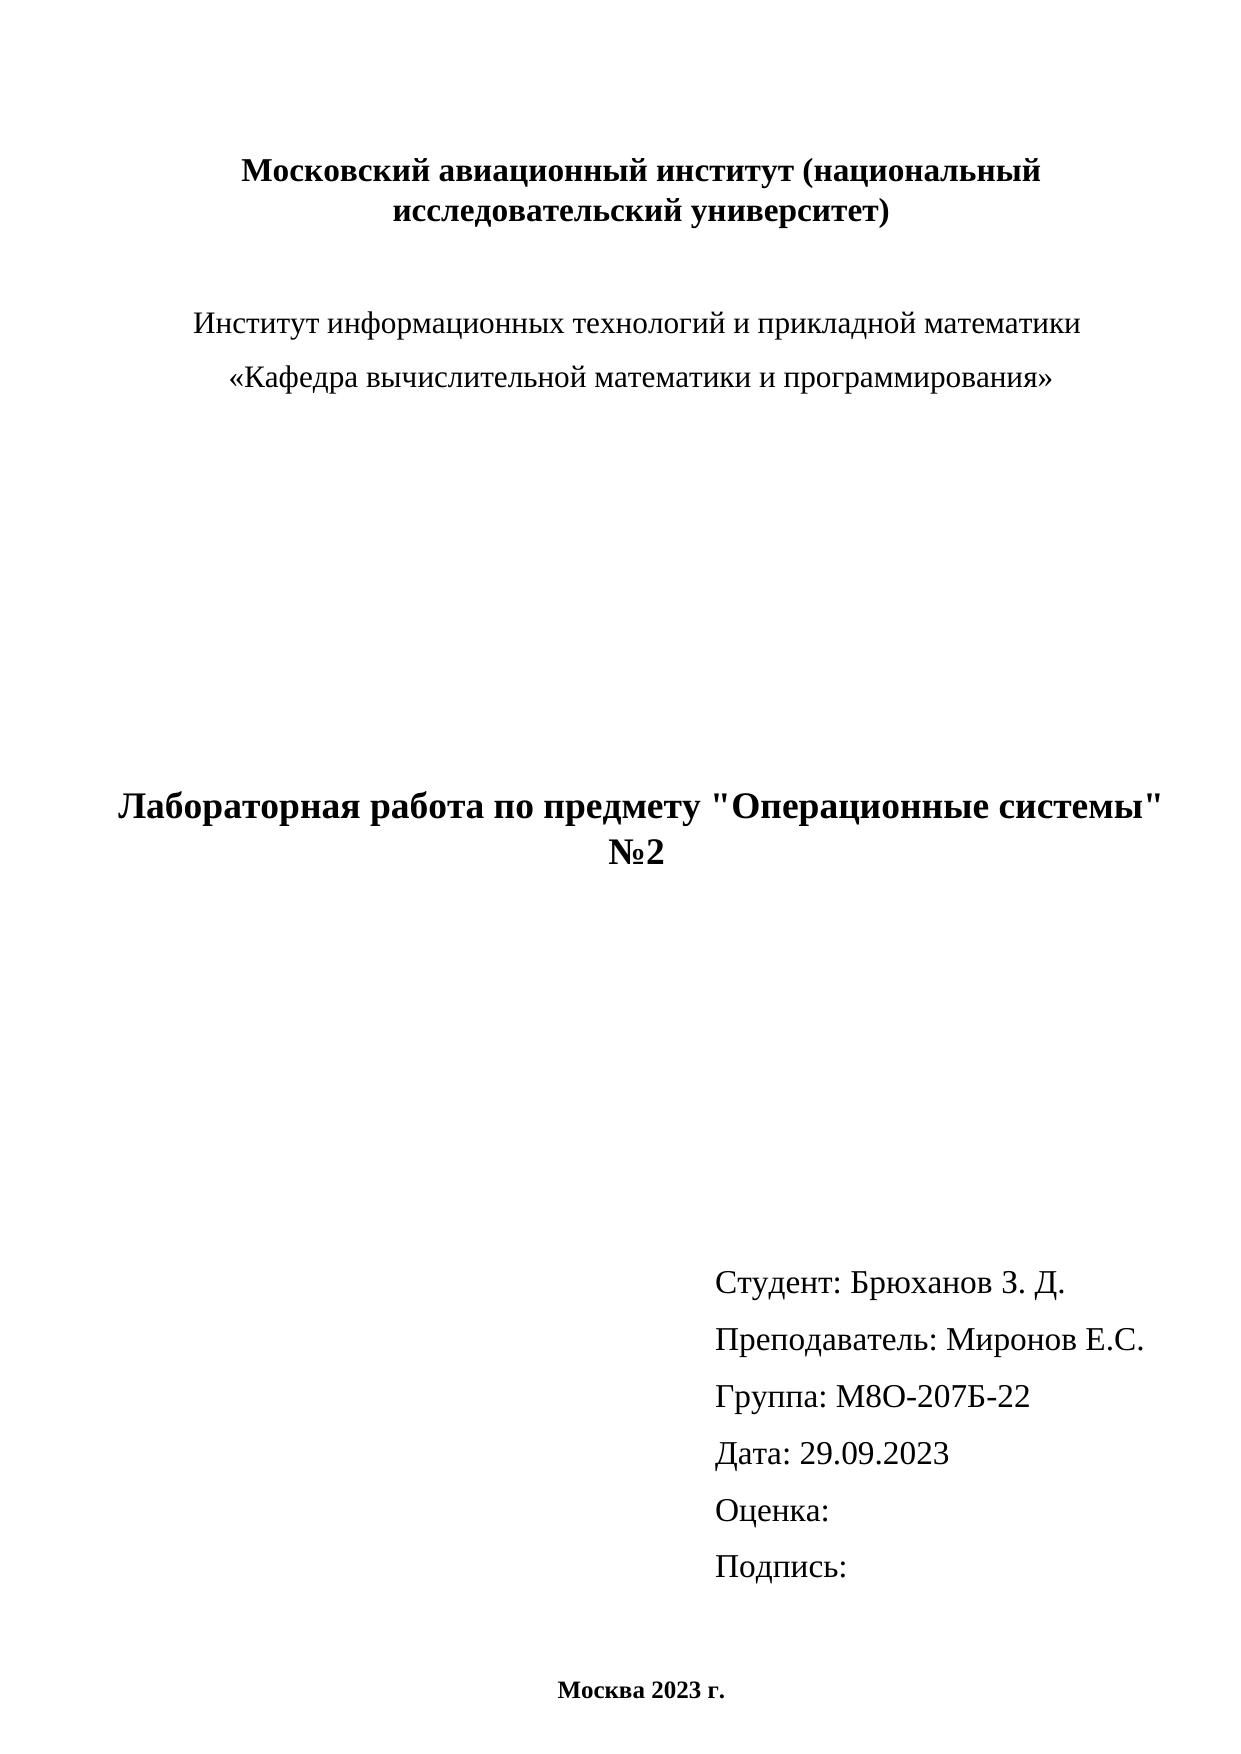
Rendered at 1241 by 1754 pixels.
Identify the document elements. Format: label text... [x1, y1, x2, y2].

text Подпись: [715, 1547, 1169, 1585]
text Группа: М8О-207Б-22 [715, 1376, 1169, 1414]
text Дата: 29.09.2023 [715, 1433, 1169, 1471]
text Преподаватель: Миронов Е.С. [715, 1319, 1169, 1357]
text Оценка: [715, 1490, 1169, 1528]
text Московский авиационный институт (национальный исследовательский университет) [112, 150, 1169, 228]
text Институт информационных технологий и прикладной математики [112, 304, 1169, 340]
text «Кафедра вычислительной математики и программирования» [112, 358, 1169, 394]
text Студент: Брюханов З. Д. [715, 1262, 1169, 1301]
text Лабораторная работа по предмету "Операционные системы" №2 [112, 784, 1169, 872]
